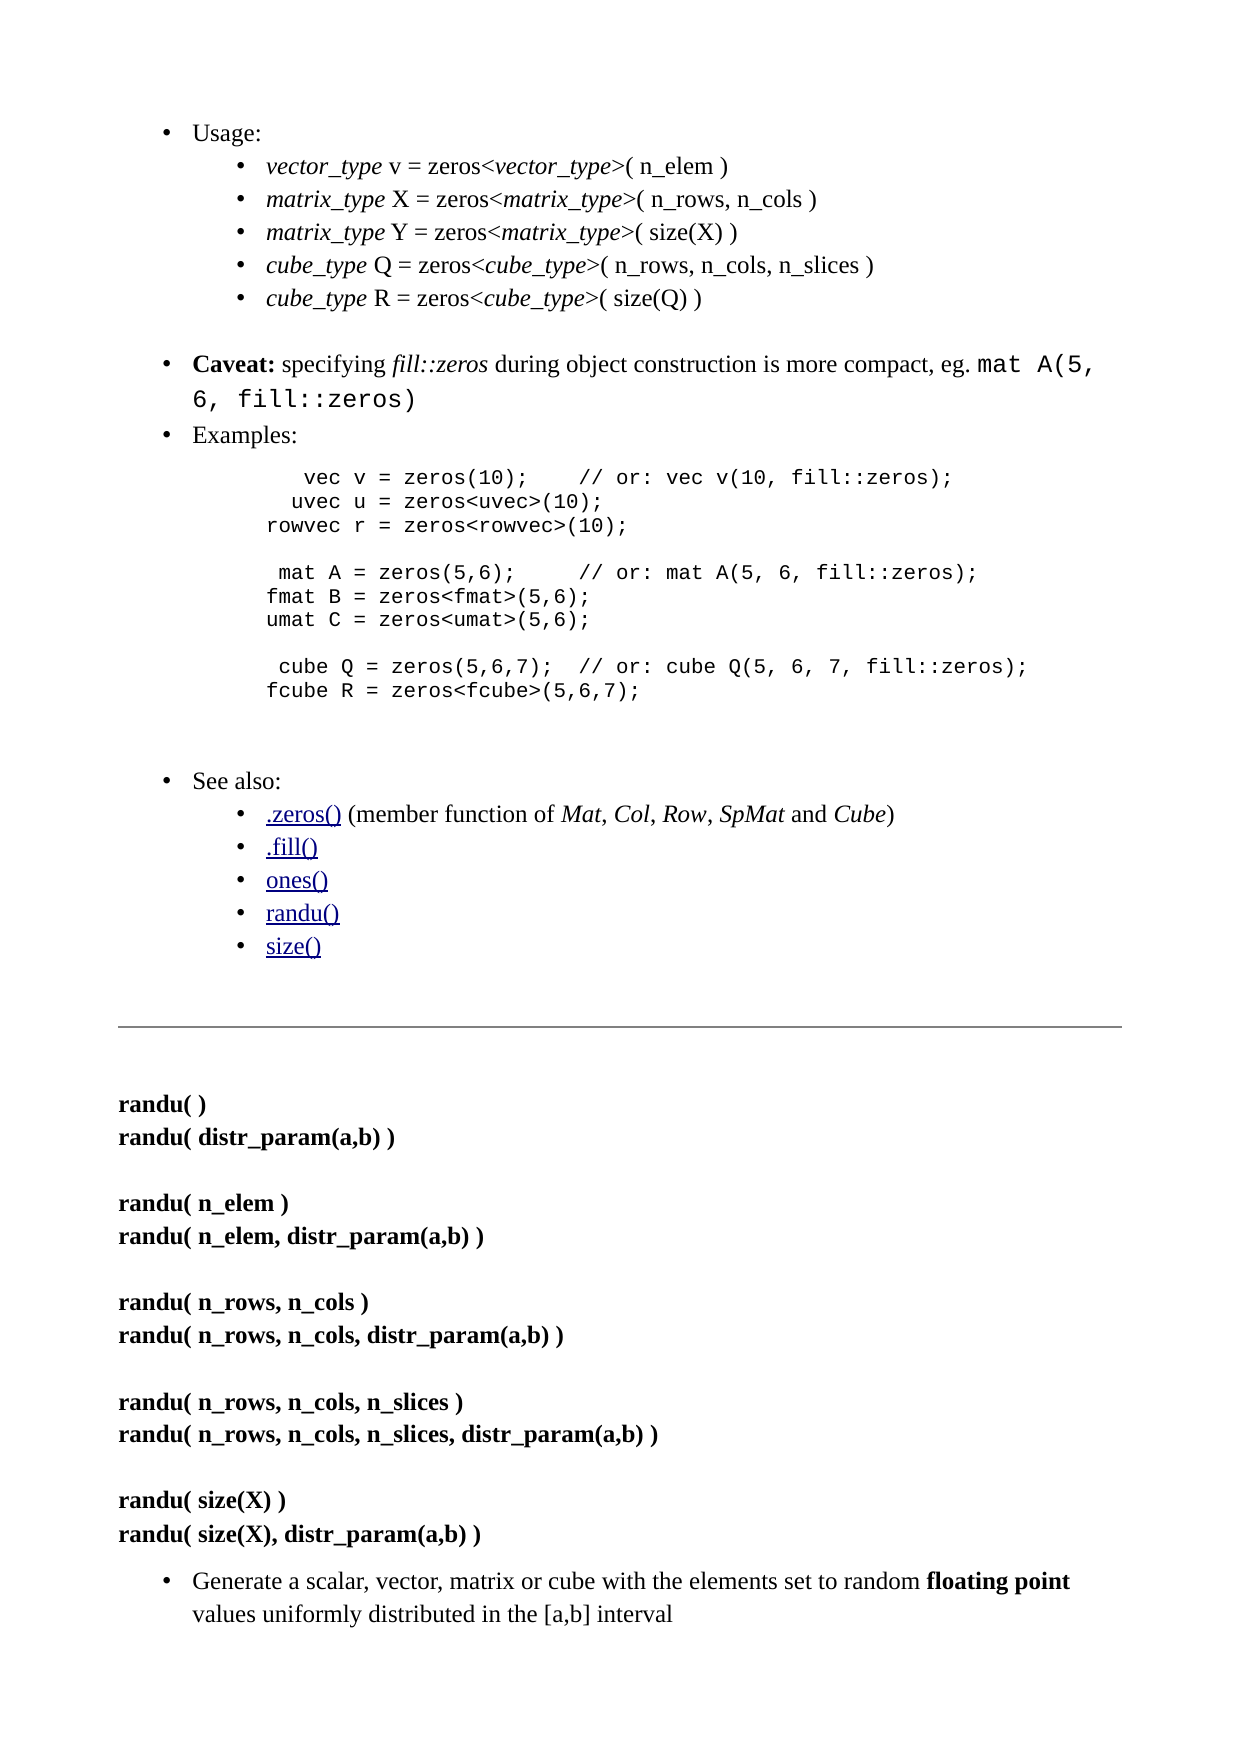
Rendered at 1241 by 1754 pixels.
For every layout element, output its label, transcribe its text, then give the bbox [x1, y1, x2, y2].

list uvec u = zeros<uvec>(10); [236, 491, 1122, 515]
list vector_type v = zeros<vector_type>( n_elem ) [236, 151, 1122, 180]
list cube Q = zeros(5,6,7); // or: cube Q(5, 6, 7, fill::zeros); [236, 657, 1122, 680]
text randu( ) randu( distr_param(a,b) ) randu( n_elem ) randu( n_elem, distr_param(a,b) ) randu( n_rows, n_cols ) randu( n_rows, n_cols, distr_param(a,b) ) randu( n_rows, n_cols, n_slices ) randu( n_rows, n_cols, n_slices, distr_param(a,b) ) randu( size(X) ) randu( size(X), distr_param(a,b) ) [118, 1089, 1122, 1547]
list Generate a scalar, vector, matrix or cube with the elements set to random floating point values uniformly distributed in the [a,b] interval [162, 1566, 1122, 1628]
list rowvec r = zeros<rowvec>(10); [236, 515, 1122, 538]
list vec v = zeros(10); // or: vec v(10, fill::zeros); [236, 467, 1122, 491]
list ones() [236, 865, 1122, 894]
list randu() [236, 898, 1122, 927]
list .zeros() (member function of Mat, Col, Row, SpMat and Cube) [236, 799, 1122, 828]
list fmat B = zeros<fmat>(5,6); [236, 586, 1122, 609]
list size() [236, 931, 1122, 960]
list cube_type R = zeros<cube_type>( size(Q) ) [236, 283, 1122, 312]
list cube_type Q = zeros<cube_type>( n_rows, n_cols, n_slices ) [236, 250, 1122, 279]
list Caveat: specifying fill::zeros during object construction is more compact, eg. mat A(5, 6, fill::zeros) [162, 349, 1122, 415]
list matrix_type X = zeros<matrix_type>( n_rows, n_cols ) [236, 184, 1122, 213]
list matrix_type Y = zeros<matrix_type>( size(X) ) [236, 217, 1122, 246]
list .fill() [236, 832, 1122, 861]
list mat A = zeros(5,6); // or: mat A(5, 6, fill::zeros); [236, 562, 1122, 586]
list fcube R = zeros<fcube>(5,6,7); [236, 680, 1122, 704]
list Usage: [162, 118, 1122, 147]
list See also: [162, 766, 1122, 795]
list Examples: [162, 420, 1122, 448]
list umat C = zeros<umat>(5,6); [236, 609, 1122, 633]
